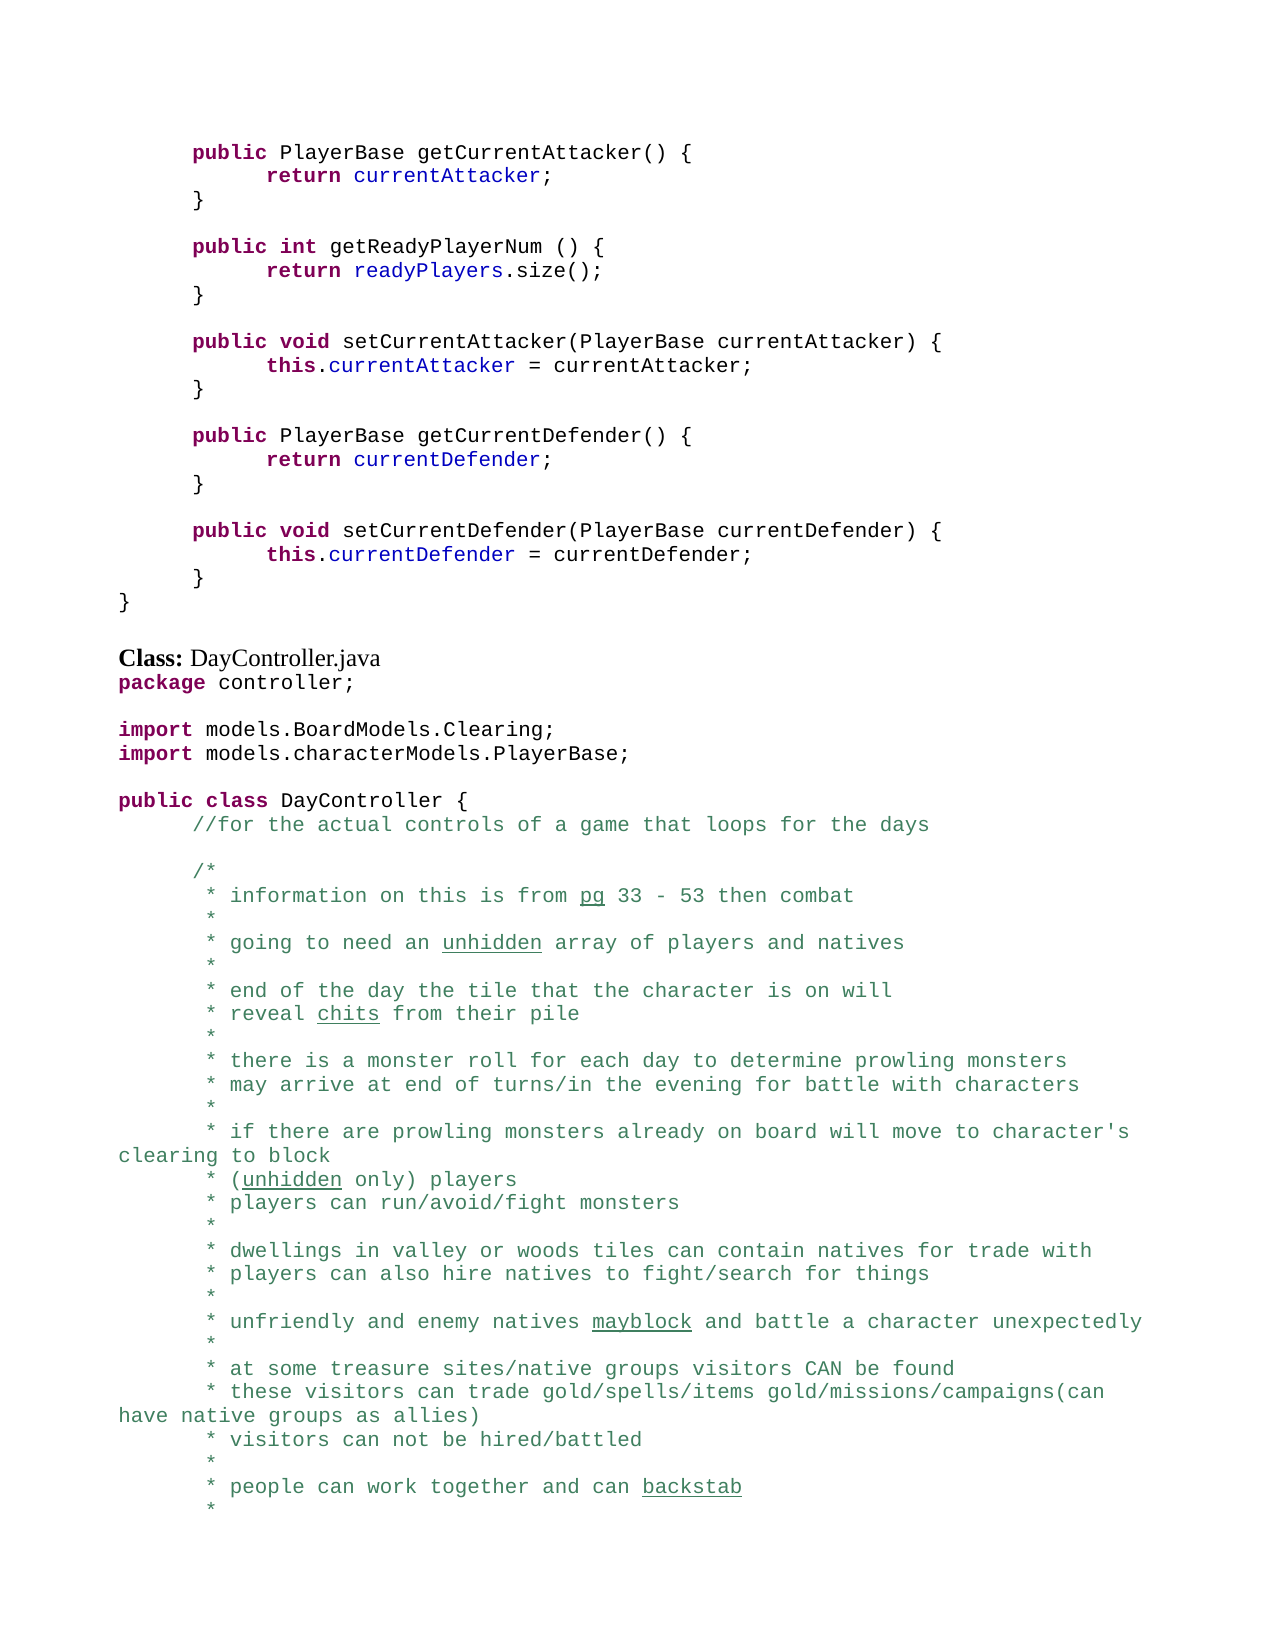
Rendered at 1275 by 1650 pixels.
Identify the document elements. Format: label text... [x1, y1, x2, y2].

text public void setCurrentDefender(PlayerBase currentDefender) { [118, 520, 1157, 544]
text this.currentAttacker = currentAttacker; [118, 354, 1157, 378]
text return currentAttacker; [118, 165, 1157, 189]
text * may arrive at end of turns/in the evening for battle with characters [118, 1074, 1157, 1098]
text * [118, 1452, 1157, 1476]
text * (unhidden only) players [118, 1169, 1157, 1192]
text } [118, 591, 1157, 615]
text * players can run/avoid/fight monsters [118, 1192, 1157, 1216]
text import models.BoardModels.Clearing; [118, 719, 1157, 743]
text * [118, 909, 1157, 932]
text import models.characterModels.PlayerBase; [118, 743, 1157, 767]
text * at some treasure sites/native groups visitors CAN be found [118, 1358, 1157, 1382]
text * unfriendly and enemy natives mayblock and battle a character unexpectedly [118, 1311, 1157, 1334]
text * if there are prowling monsters already on board will move to character's clearing to block [118, 1121, 1157, 1169]
text * [118, 1098, 1157, 1121]
text * information on this is from pg 33 - 53 then combat [118, 885, 1157, 909]
text } [118, 378, 1157, 402]
text this.currentDefender = currentDefender; [118, 544, 1157, 567]
text * these visitors can trade gold/spells/items gold/missions/campaigns(can have native groups as allies) [118, 1382, 1157, 1429]
text * [118, 1216, 1157, 1240]
text * [118, 1287, 1157, 1311]
text * going to need an unhidden array of players and natives [118, 932, 1157, 956]
text * [118, 1027, 1157, 1051]
text package controller; [118, 672, 1157, 696]
text * end of the day the tile that the character is on will [118, 979, 1157, 1003]
text //for the actual controls of a game that loops for the days [118, 814, 1157, 838]
text * [118, 1500, 1157, 1523]
text * players can also hire natives to fight/search for things [118, 1263, 1157, 1287]
text public PlayerBase getCurrentDefender() { [118, 426, 1157, 449]
text public PlayerBase getCurrentAttacker() { [118, 142, 1157, 165]
text * there is a monster roll for each day to determine prowling monsters [118, 1051, 1157, 1074]
text } [118, 189, 1157, 213]
text * visitors can not be hired/battled [118, 1429, 1157, 1452]
text Class: DayController.java [118, 643, 1157, 672]
text public class DayController { [118, 790, 1157, 814]
text public void setCurrentAttacker(PlayerBase currentAttacker) { [118, 331, 1157, 354]
text * dwellings in valley or woods tiles can contain natives for trade with [118, 1240, 1157, 1263]
text } [118, 567, 1157, 591]
text /* [118, 861, 1157, 885]
text * [118, 1334, 1157, 1358]
text * people can work together and can backstab [118, 1476, 1157, 1500]
text public int getReadyPlayerNum () { [118, 236, 1157, 260]
text return readyPlayers.size(); [118, 260, 1157, 284]
text } [118, 473, 1157, 496]
text } [118, 284, 1157, 307]
text return currentDefender; [118, 449, 1157, 473]
text * reveal chits from their pile [118, 1003, 1157, 1027]
text * [118, 956, 1157, 979]
